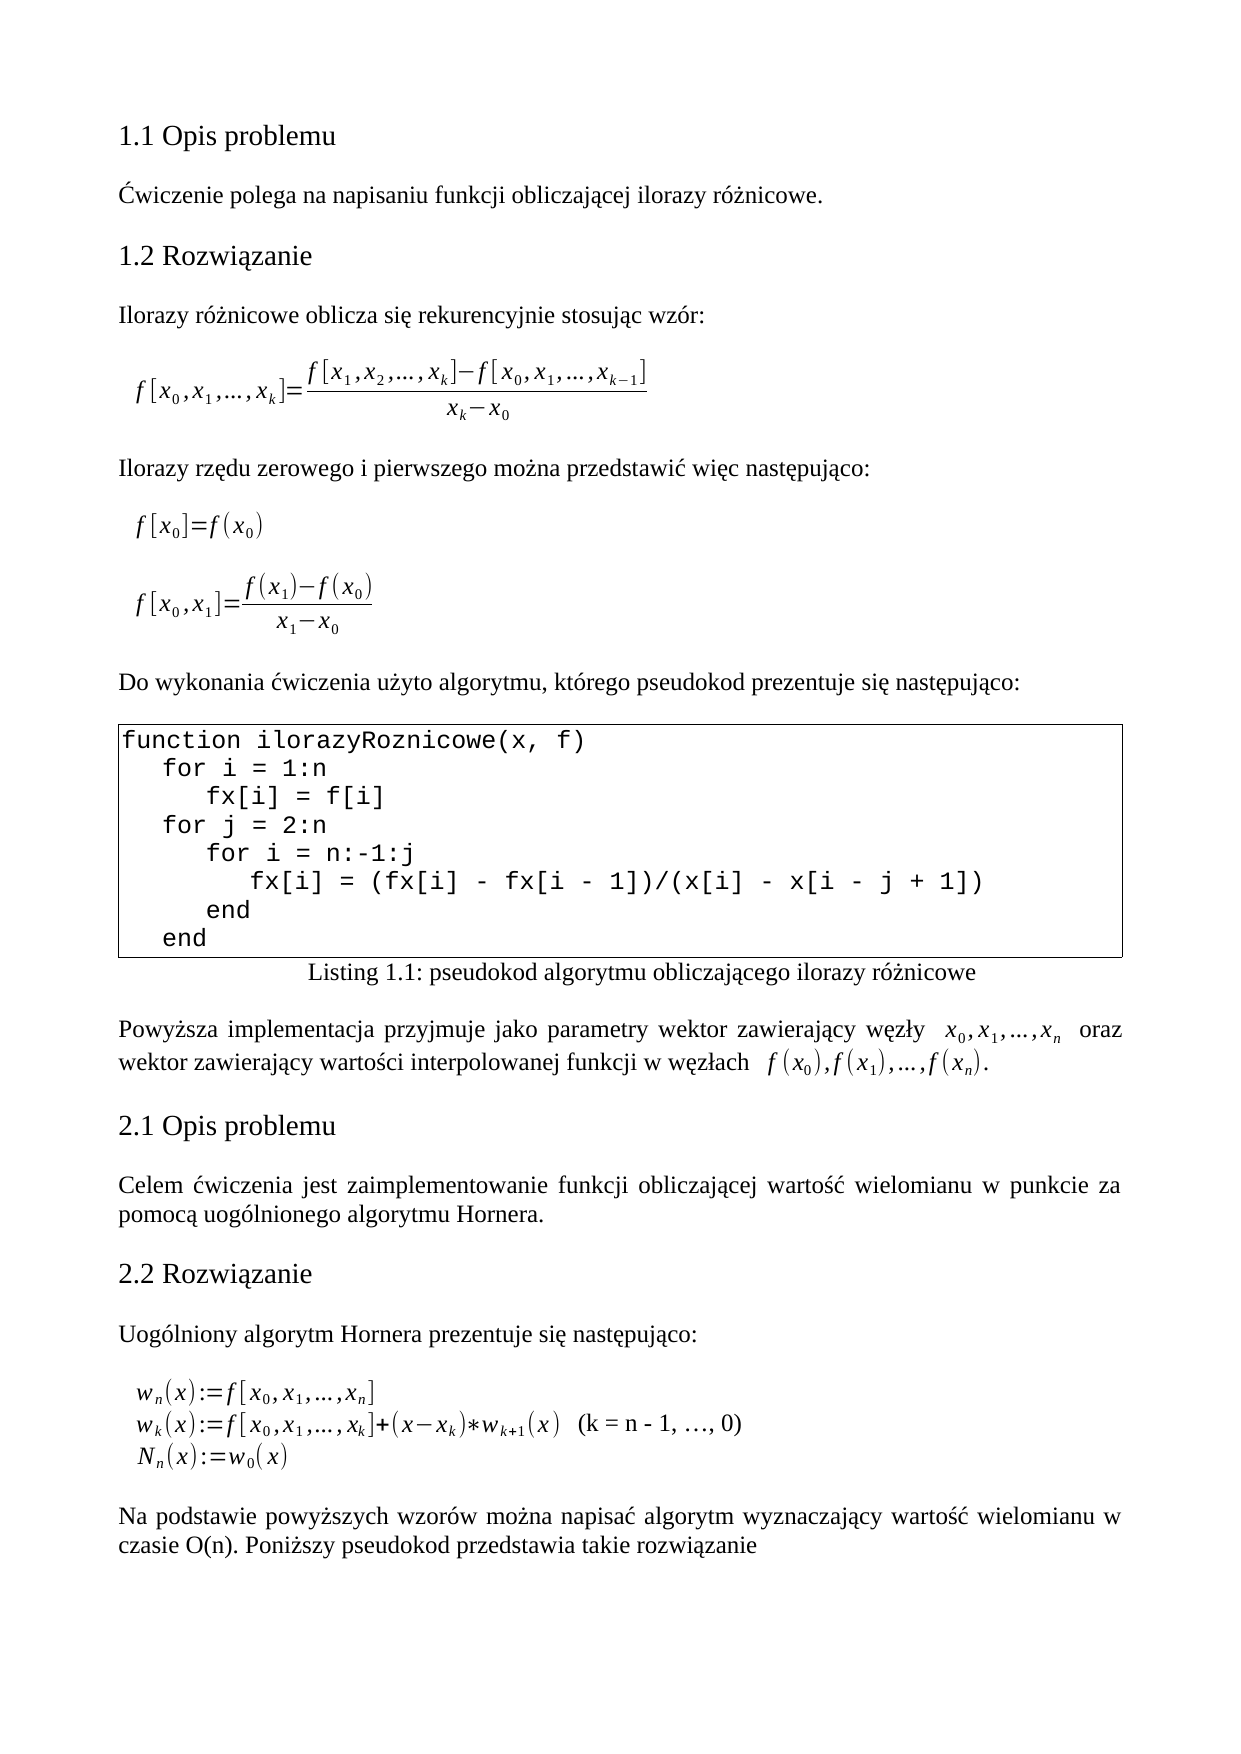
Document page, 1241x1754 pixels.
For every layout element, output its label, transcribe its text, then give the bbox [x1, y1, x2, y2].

text 1.1 Opis problemu [118, 118, 1122, 152]
text fx[i] = (fx[i] - fx[i - 1])/(x[i] - x[i - j + 1]) [119, 866, 1122, 894]
text (k = n - 1, …, 0) [118, 1408, 1122, 1441]
text for i = n:-1:j [119, 837, 1122, 866]
text 2.2 Rozwiązanie [118, 1257, 1122, 1290]
text end [119, 922, 1122, 957]
text Ilorazy rzędu zerowego i pierwszego można przedstawić więc następująco: [118, 453, 1122, 482]
text Na podstawie powyższych wzorów można napisać algorytm wyznaczający wartość wielomianu w czasie O(n). Poniższy pseudokod przedstawia takie rozwiązanie [118, 1501, 1122, 1559]
text function ilorazyRoznicowe(x, f) [119, 725, 1122, 752]
text 2.1 Opis problemu [118, 1108, 1122, 1142]
text Do wykonania ćwiczenia użyto algorytmu, którego pseudokod prezentuje się następująco: [118, 667, 1122, 695]
text Celem ćwiczenia jest zaimplementowanie funkcji obliczającej wartość wielomianu w punkcie za pomocą uogólnionego algorytmu Hornera. [118, 1170, 1122, 1228]
text Uogólniony algorytm Hornera prezentuje się następująco: [118, 1319, 1122, 1348]
text Powyższa implementacja przyjmuje jako parametry wektor zawierający węzłyoraz wektor zawierający wartości interpolowanej funkcji w węzłach [118, 1014, 1122, 1079]
text for j = 2:n [119, 809, 1122, 837]
text 1.2 Rozwiązanie [118, 238, 1122, 271]
text for i = 1:n [119, 752, 1122, 781]
text Ćwiczenie polega na napisaniu funkcji obliczającej ilorazy różnicowe. [118, 180, 1122, 209]
text Listing 1.1: pseudokod algorytmu obliczającego ilorazy różnicowe [118, 958, 1122, 986]
text end [119, 894, 1122, 922]
text fx[i] = f[i] [119, 781, 1122, 809]
text Ilorazy różnicowe oblicza się rekurencyjnie stosując wzór: [118, 300, 1122, 329]
